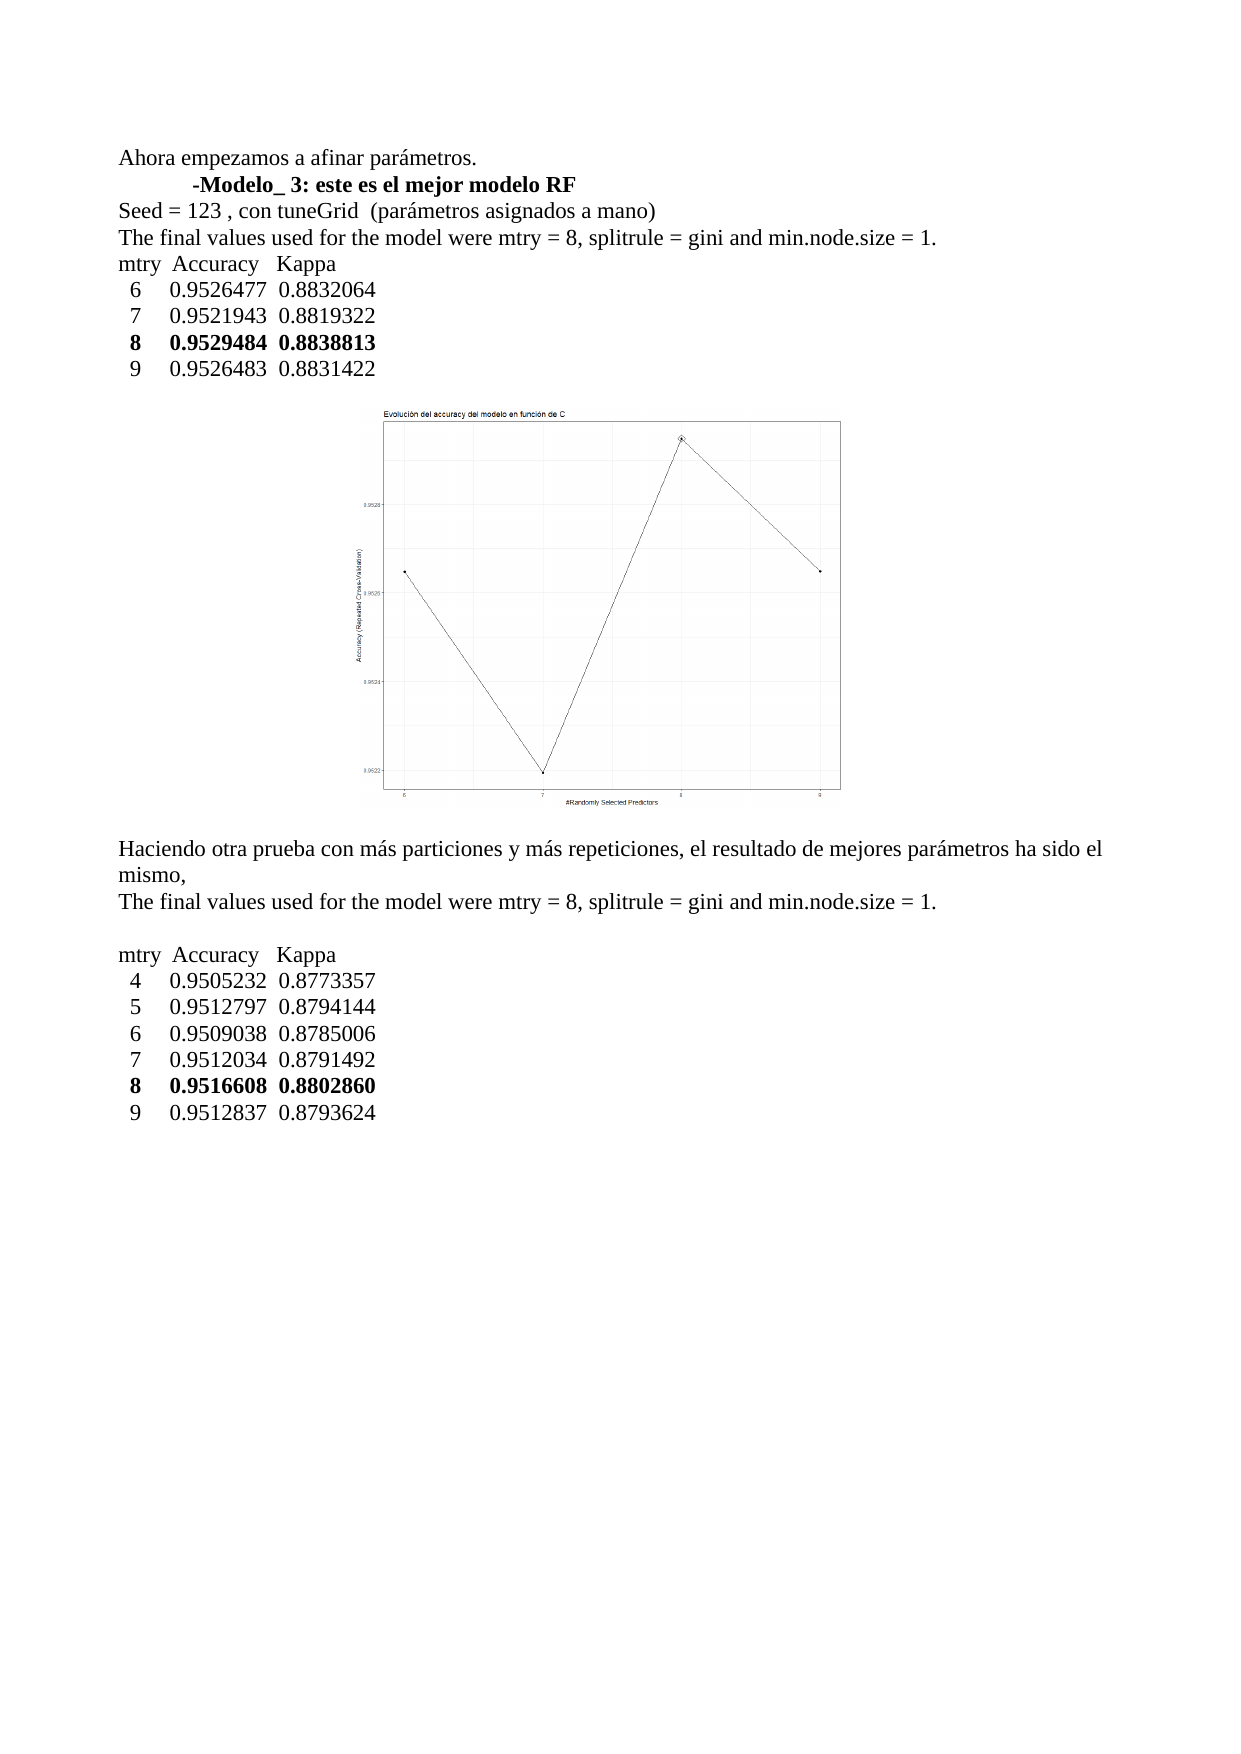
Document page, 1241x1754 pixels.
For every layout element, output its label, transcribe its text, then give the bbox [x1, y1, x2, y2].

text Seed = 123 , con tuneGrid (parámetros asignados a mano) [118, 197, 1122, 223]
text 6 0.9526477 0.8832064 [118, 276, 1122, 303]
text -Modelo_ 3: este es el mejor modelo RF [118, 171, 1122, 197]
text 9 0.9512837 0.8793624 [118, 1099, 1122, 1125]
text mtry Accuracy Kappa [118, 250, 1122, 276]
text Ahora empezamos a afinar parámetros. [118, 144, 1122, 171]
text 6 0.9509038 0.8785006 [118, 1020, 1122, 1046]
text 9 0.9526483 0.8831422 [118, 355, 1122, 382]
text 7 0.9521943 0.8819322 [118, 303, 1122, 329]
text The final values used for the model were mtry = 8, splitrule = gini and min.node.size = 1. [118, 888, 1122, 914]
picture [352, 408, 843, 809]
text mtry Accuracy Kappa [118, 941, 1122, 967]
text 4 0.9505232 0.8773357 [118, 967, 1122, 993]
text The final values used for the model were mtry = 8, splitrule = gini and min.node.size = 1. [118, 223, 1122, 250]
text 8 0.9529484 0.8838813 [118, 329, 1122, 355]
text 7 0.9512034 0.8791492 [118, 1046, 1122, 1072]
text 5 0.9512797 0.8794144 [118, 993, 1122, 1020]
text Haciendo otra prueba con más particiones y más repeticiones, el resultado de mejores parámetros ha sido el mismo, [118, 835, 1122, 888]
text 8 0.9516608 0.8802860 [118, 1072, 1122, 1099]
